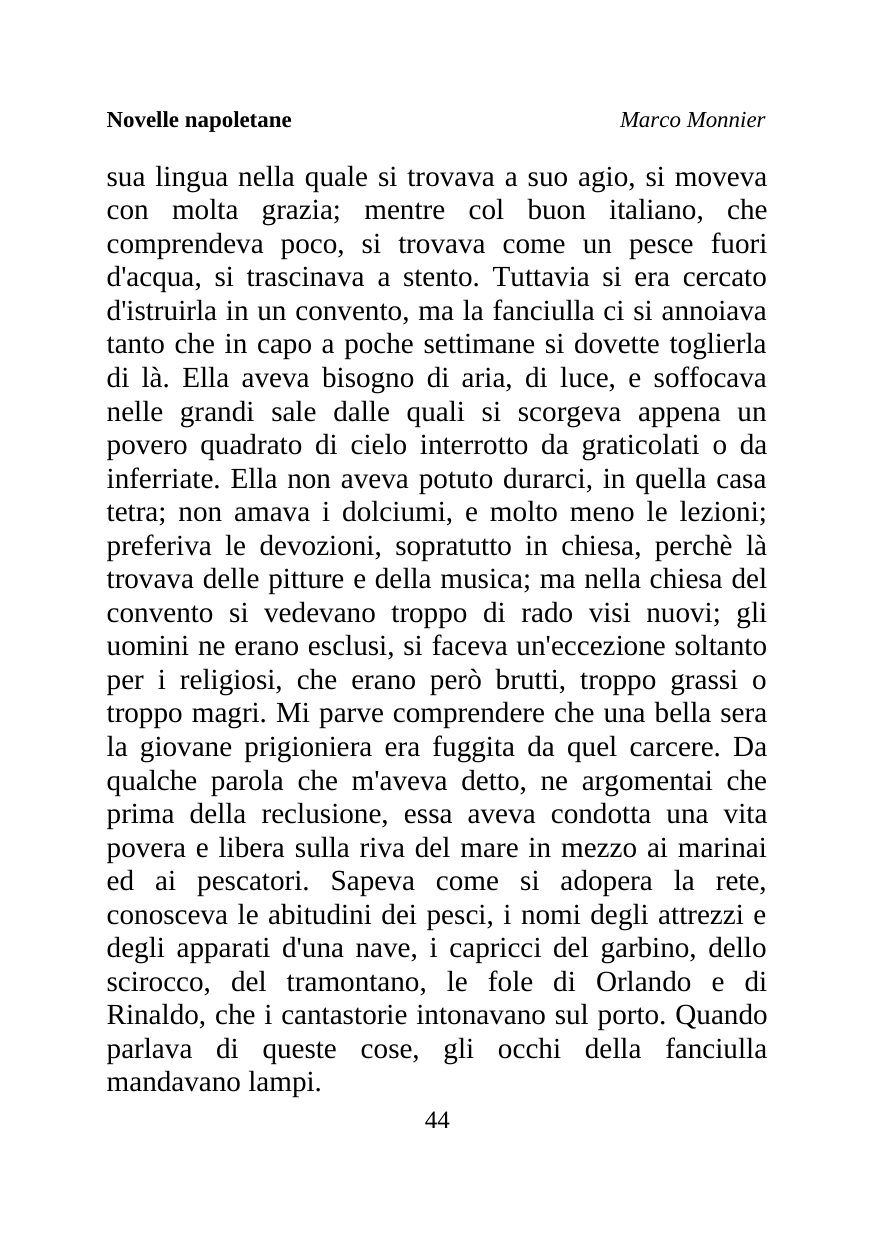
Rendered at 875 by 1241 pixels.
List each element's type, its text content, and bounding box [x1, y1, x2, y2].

text sua lingua nella quale si trovava a suo agio, si moveva con molta grazia; mentre col buon italiano, che comprendeva poco, si trovava come un pesce fuori d'acqua, si trascinava a stento. Tuttavia si era cercato d'istruirla in un convento, ma la fanciulla ci si annoiava tanto che in capo a poche settimane si dovette toglierla di là. Ella aveva bisogno di aria, di luce, e soffocava nelle grandi sale dalle quali si scorgeva appena un povero quadrato di cielo interrotto da graticolati o da inferriate. Ella non aveva potuto durarci, in quella casa tetra; non amava i dolciumi, e molto meno le lezioni; preferiva le devozioni, sopratutto in chiesa, perchè là trovava delle pitture e della musica; ma nella chiesa del convento si vedevano troppo di rado visi nuovi; gli uomini ne erano esclusi, si faceva un'eccezione soltanto per i religiosi, che erano però brutti, troppo grassi o troppo magri. Mi parve comprendere che una bella sera la giovane prigioniera era fuggita da quel carcere. Da qualche parola che m'aveva detto, ne argomentai che prima della reclusione, essa aveva condotta una vita povera e libera sulla riva del mare in mezzo ai marinai ed ai pescatori. Sapeva come si adopera la rete, conosceva le abitudini dei pesci, i nomi degli attrezzi e degli apparati d'una nave, i capricci del garbino, dello scirocco, del tramontano, le fole di Orlando e di Rinaldo, che i cantastorie intonavano sul porto. Quando parlava di queste cose, gli occhi della fanciulla mandavano lampi. [106, 159, 768, 1098]
